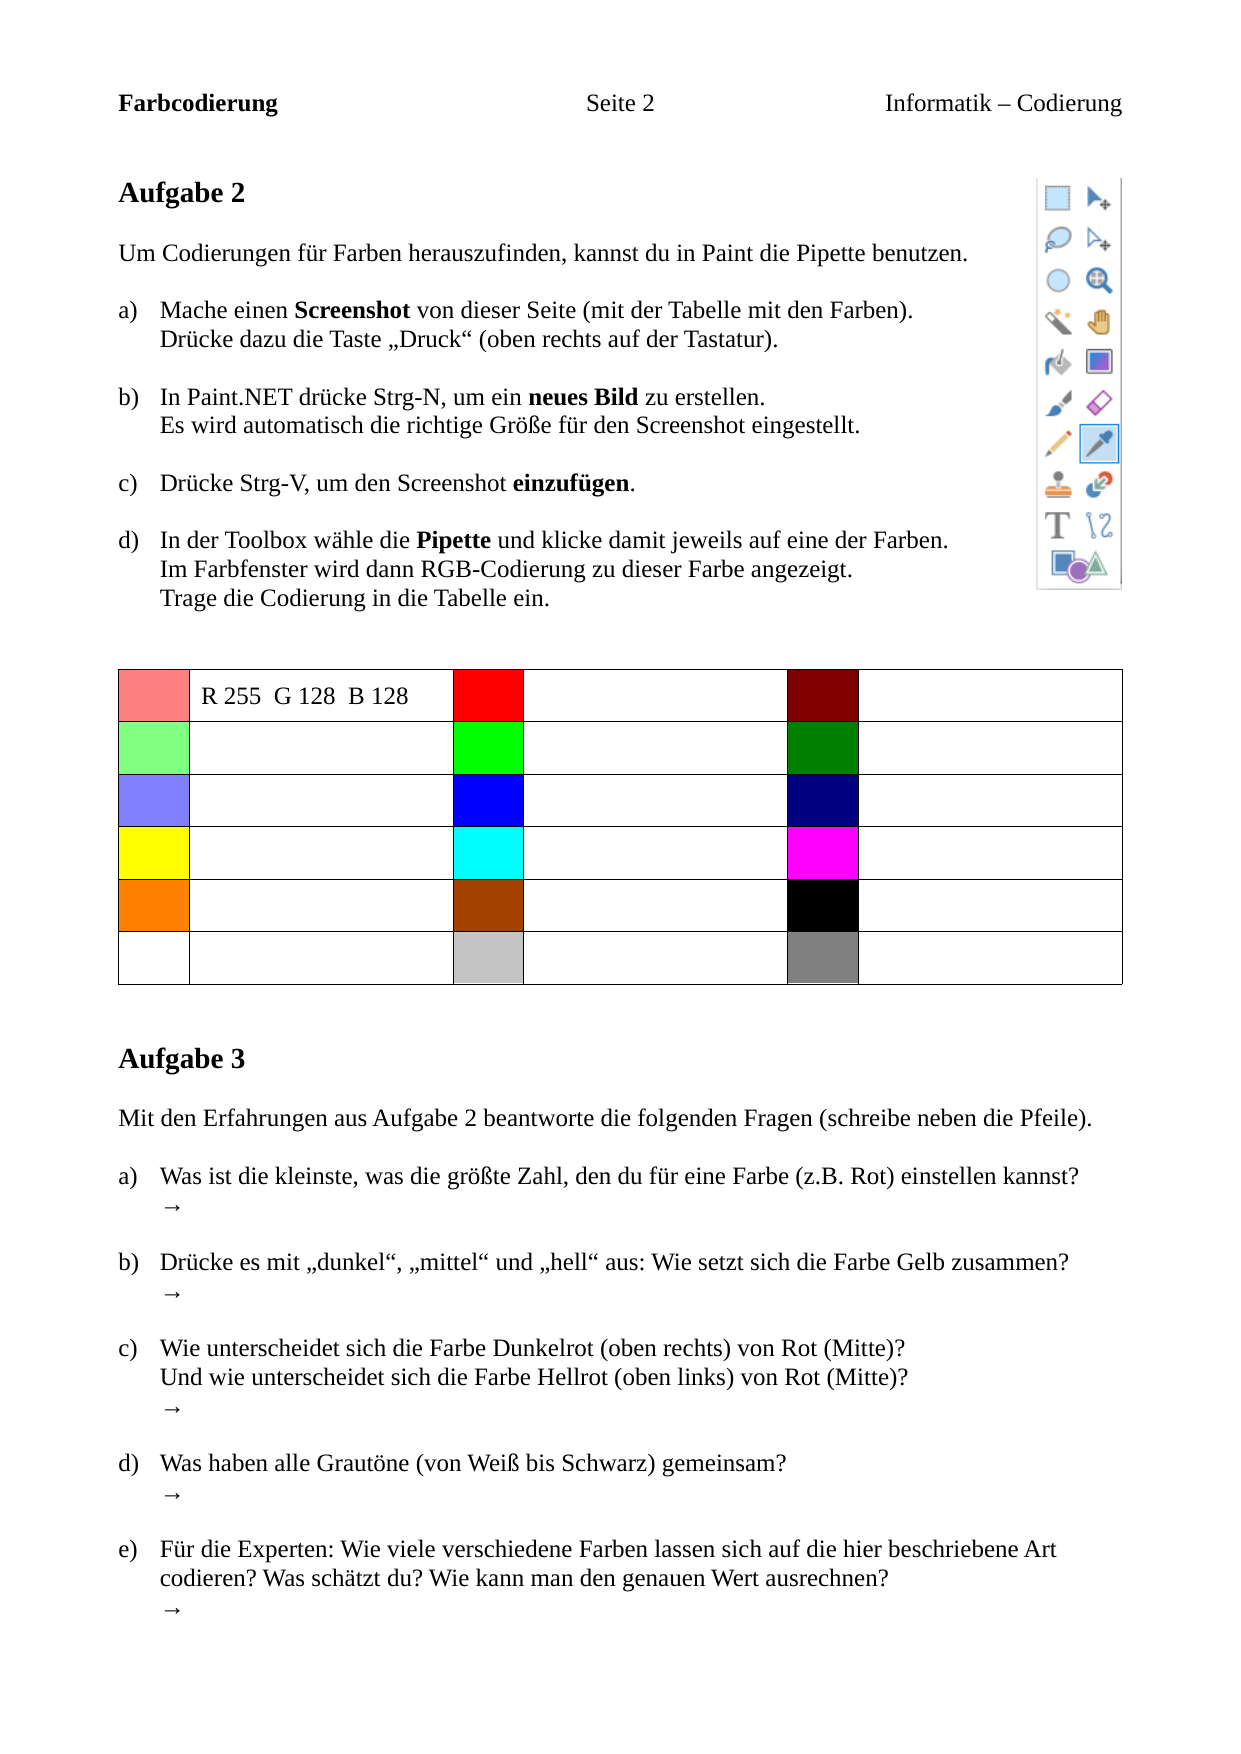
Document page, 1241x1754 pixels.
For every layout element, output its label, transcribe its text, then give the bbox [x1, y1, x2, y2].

table_header [454, 670, 523, 721]
table_header [859, 670, 1122, 721]
list Was ist die kleinste, was die größte Zahl, den du für eine Farbe (z.B. Rot) einstellen kannst? → [118, 1161, 1122, 1218]
table_cell [190, 827, 453, 879]
text Aufgabe 3 [118, 1041, 1122, 1074]
table_cell [788, 827, 858, 879]
table_cell [454, 932, 523, 983]
list In der Toolbox wähle die Pipette und klicke damit jeweils auf eine der Farben. Im Farbfenster wird dann RGB-Codierung zu dieser Farbe angezeigt. Trage die Codierung in die Tabelle ein. [118, 525, 1122, 612]
table_cell [190, 880, 453, 931]
table_cell [524, 880, 787, 931]
table_cell [454, 722, 523, 774]
table_cell [119, 932, 189, 983]
table_header R 255 G 128 B 128 [190, 670, 453, 721]
text Um Codierungen für Farben herauszufinden, kannst du in Paint die Pipette benutzen. [118, 238, 1036, 267]
table_cell [190, 775, 453, 826]
text Aufgabe 2 [118, 176, 1122, 209]
list Mache einen Screenshot von dieser Seite (mit der Tabelle mit den Farben). Drücke dazu die Taste „Druck“ (oben rechts auf der Tastatur). [118, 295, 1036, 353]
list In Paint.NET drücke Strg-N, um ein neues Bild zu erstellen. Es wird automatisch die richtige Größe für den Screenshot eingestellt. [118, 382, 1036, 439]
table_cell [788, 880, 858, 931]
table_cell [119, 775, 189, 826]
table_cell [119, 722, 189, 774]
table_cell [454, 827, 523, 879]
table_cell [190, 722, 453, 774]
list Für die Experten: Wie viele verschiedene Farben lassen sich auf die hier beschriebene Art codieren? Was schätzt du? Wie kann man den genauen Wert ausrechnen? → [118, 1534, 1122, 1621]
table_cell [859, 932, 1122, 983]
table_cell [524, 775, 787, 826]
table_cell [859, 722, 1122, 774]
table_header [524, 670, 787, 721]
table_cell [119, 880, 189, 931]
list Wie unterscheidet sich die Farbe Dunkelrot (oben rechts) von Rot (Mitte)? Und wie unterscheidet sich die Farbe Hellrot (oben links) von Rot (Mitte)? → [118, 1333, 1122, 1419]
table_header [119, 670, 189, 721]
table_cell [859, 775, 1122, 826]
table_cell [859, 827, 1122, 879]
text Mit den Erfahrungen aus Aufgabe 2 beantworte die folgenden Fragen (schreibe neben die Pfeile). [118, 1103, 1122, 1132]
table_cell [119, 827, 189, 879]
table_cell [788, 932, 858, 983]
table_cell [788, 775, 858, 826]
table_cell [454, 775, 523, 826]
table_header [788, 670, 858, 721]
table_cell [524, 722, 787, 774]
table_cell [859, 880, 1122, 931]
table_cell [454, 880, 523, 931]
list Drücke Strg-V, um den Screenshot einzufügen. [118, 468, 1036, 497]
list Was haben alle Grautöne (von Weiß bis Schwarz) gemeinsam? → [118, 1448, 1122, 1506]
table_cell [788, 722, 858, 774]
table_cell [524, 932, 787, 983]
table_cell [524, 827, 787, 879]
picture [1036, 178, 1122, 590]
list Drücke es mit „dunkel“, „mittel“ und „hell“ aus: Wie setzt sich die Farbe Gelb zusammen? → [118, 1247, 1122, 1304]
table_cell [190, 932, 453, 983]
